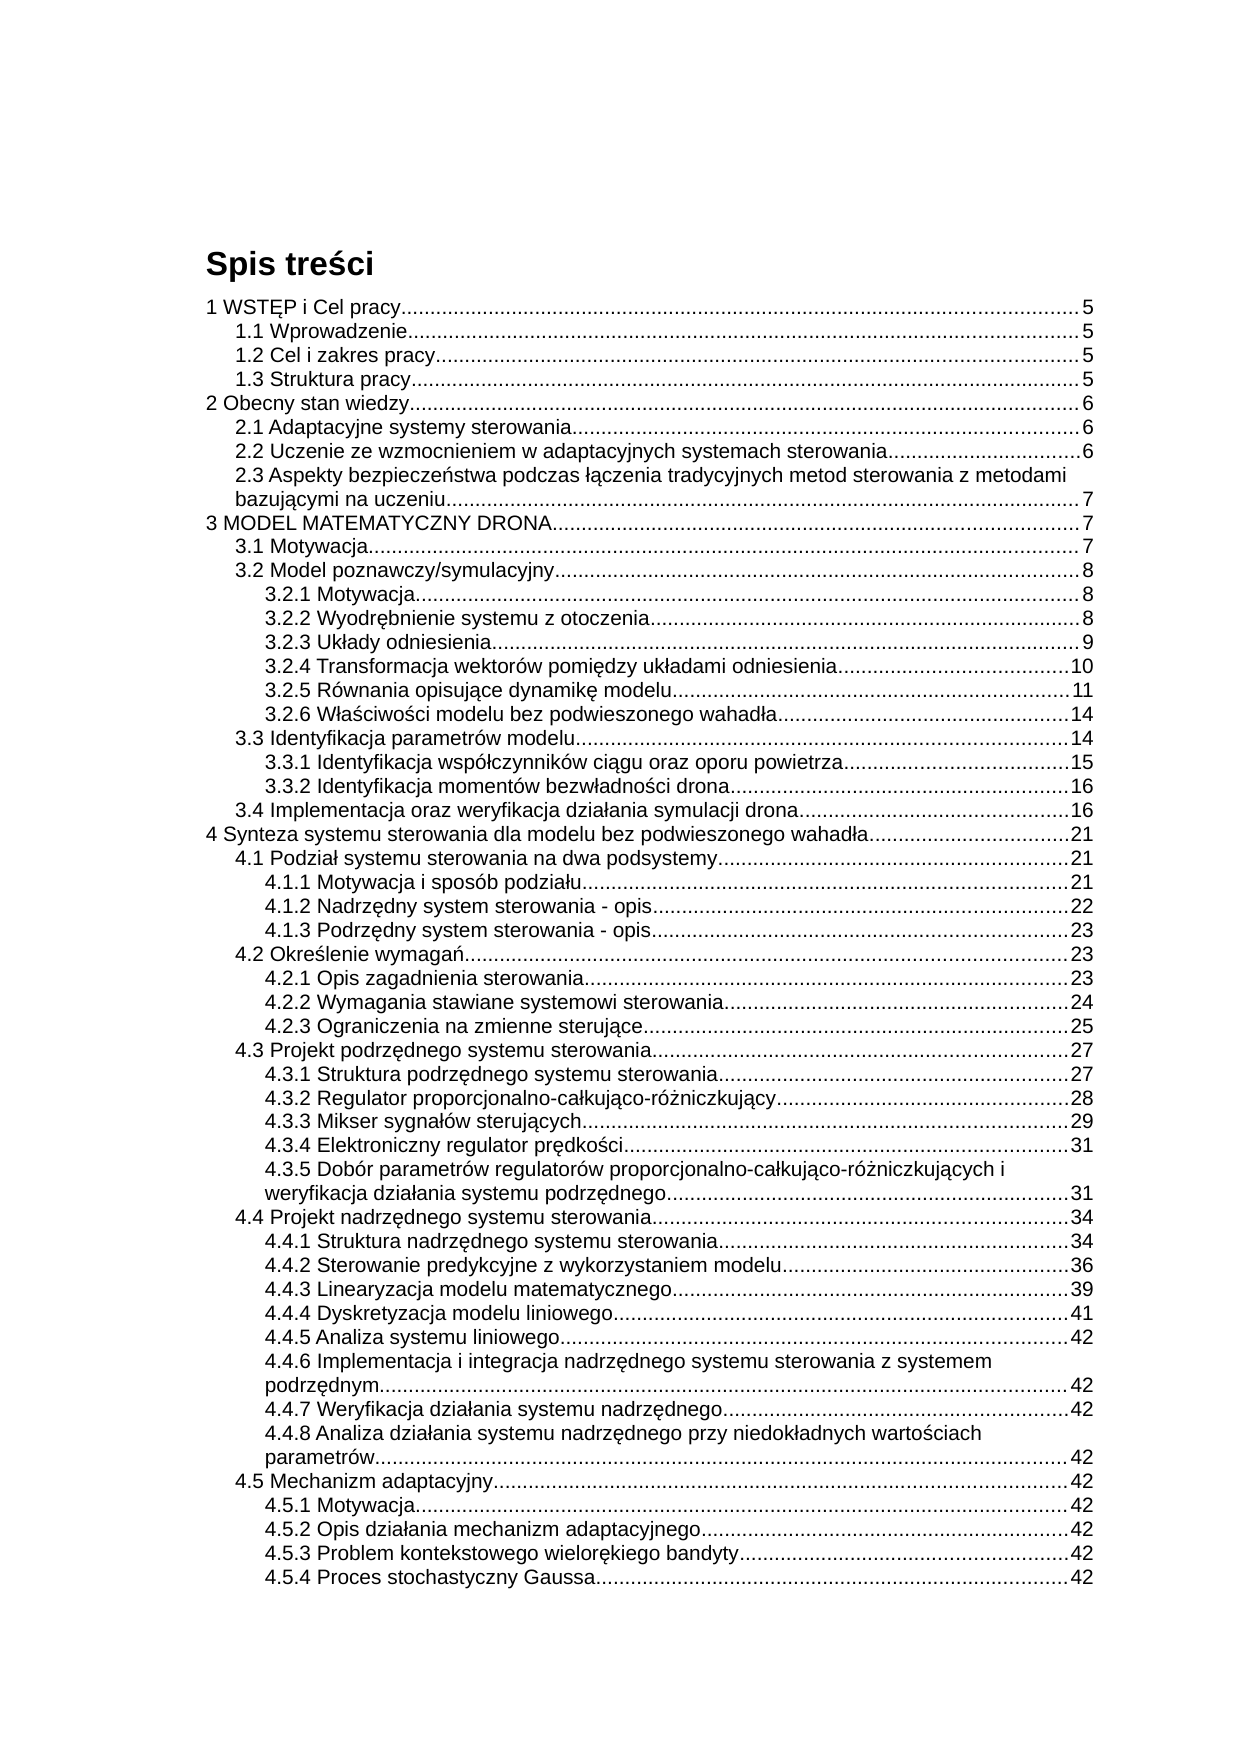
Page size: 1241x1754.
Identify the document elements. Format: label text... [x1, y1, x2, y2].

text 4.4.8 Analiza działania systemu nadrzędnego przy niedokładnych wartościach parametrów 42 [264, 1421, 1093, 1469]
text 4.2.1 Opis zagadnienia sterowania 23 [264, 966, 1093, 989]
text 4.3.3 Mikser sygnałów sterujących 29 [264, 1109, 1093, 1133]
text 3.2.4 Transformacja wektorów pomiędzy układami odniesienia 10 [264, 654, 1093, 678]
text 3.2.6 Właściwości modelu bez podwieszonego wahadła 14 [264, 702, 1093, 726]
text 4.1 Podział systemu sterowania na dwa podsystemy 21 [235, 846, 1093, 870]
text 4.4.4 Dyskretyzacja modelu liniowego 41 [264, 1301, 1093, 1325]
text 4.4.2 Sterowanie predykcyjne z wykorzystaniem modelu 36 [264, 1253, 1093, 1277]
text 3.1 Motywacja 7 [235, 534, 1093, 558]
text 4.4 Projekt nadrzędnego systemu sterowania 34 [235, 1205, 1093, 1229]
text 4.4.6 Implementacja i integracja nadrzędnego systemu sterowania z systemem podrzędnym 42 [264, 1349, 1093, 1397]
text 4.3.4 Elektroniczny regulator prędkości 31 [264, 1133, 1093, 1157]
text 3.3.1 Identyfikacja współczynników ciągu oraz oporu powietrza 15 [264, 750, 1093, 774]
text 4.1.3 Podrzędny system sterowania - opis 23 [264, 918, 1093, 942]
text 1.2 Cel i zakres pracy 5 [235, 343, 1093, 367]
text 1 WSTĘP i Cel pracy 5 [206, 295, 1093, 319]
text 3.2.5 Równania opisujące dynamikę modelu 11 [264, 678, 1093, 702]
text 4.5.3 Problem kontekstowego wielorękiego bandyty 42 [264, 1541, 1093, 1564]
text 4.5.1 Motywacja 42 [264, 1493, 1093, 1517]
text 3.2.3 Układy odniesienia 9 [264, 630, 1093, 654]
text 4.3.1 Struktura podrzędnego systemu sterowania 27 [264, 1061, 1093, 1085]
text 3.3.2 Identyfikacja momentów bezwładności drona 16 [264, 774, 1093, 798]
text 4.4.7 Weryfikacja działania systemu nadrzędnego 42 [264, 1397, 1093, 1421]
text 3.2.2 Wyodrębnienie systemu z otoczenia 8 [264, 606, 1093, 630]
text 3.3 Identyfikacja parametrów modelu 14 [235, 726, 1093, 750]
text 2.2 Uczenie ze wzmocnieniem w adaptacyjnych systemach sterowania 6 [235, 438, 1093, 462]
text 4.4.1 Struktura nadrzędnego systemu sterowania 34 [264, 1229, 1093, 1253]
text 4 Synteza systemu sterowania dla modelu bez podwieszonego wahadła 21 [206, 822, 1093, 846]
text 3.4 Implementacja oraz weryfikacja działania symulacji drona 16 [235, 798, 1093, 822]
text 4.3 Projekt podrzędnego systemu sterowania 27 [235, 1037, 1093, 1061]
text 1.3 Struktura pracy 5 [235, 367, 1093, 391]
text 4.2.3 Ograniczenia na zmienne sterujące 25 [264, 1013, 1093, 1037]
text 4.1.2 Nadrzędny system sterowania - opis 22 [264, 894, 1093, 918]
text 4.3.2 Regulator proporcjonalno-całkująco-różniczkujący 28 [264, 1085, 1093, 1109]
text 4.4.5 Analiza systemu liniowego 42 [264, 1325, 1093, 1349]
text 1.1 Wprowadzenie 5 [235, 319, 1093, 343]
text 4.5.4 Proces stochastyczny Gaussa 42 [264, 1564, 1093, 1588]
text 3.2.1 Motywacja 8 [264, 582, 1093, 606]
text 4.4.3 Linearyzacja modelu matematycznego 39 [264, 1277, 1093, 1301]
subtitle Spis treści [206, 244, 1093, 282]
text 2.1 Adaptacyjne systemy sterowania 6 [235, 414, 1093, 438]
text 3 MODEL MATEMATYCZNY DRONA 7 [206, 510, 1093, 534]
text 2 Obecny stan wiedzy 6 [206, 391, 1093, 414]
text 4.2 Określenie wymagań 23 [235, 942, 1093, 966]
text 4.1.1 Motywacja i sposób podziału 21 [264, 870, 1093, 894]
text 4.3.5 Dobór parametrów regulatorów proporcjonalno-całkująco-różniczkujących i weryfikacja działania systemu podrzędnego 31 [264, 1157, 1093, 1205]
text 4.5.2 Opis działania mechanizm adaptacyjnego 42 [264, 1517, 1093, 1541]
text 4.2.2 Wymagania stawiane systemowi sterowania 24 [264, 989, 1093, 1013]
text 3.2 Model poznawczy/symulacyjny 8 [235, 558, 1093, 582]
text 2.3 Aspekty bezpieczeństwa podczas łączenia tradycyjnych metod sterowania z metodami bazującymi na uczeniu 7 [235, 462, 1093, 510]
text 4.5 Mechanizm adaptacyjny 42 [235, 1469, 1093, 1493]
